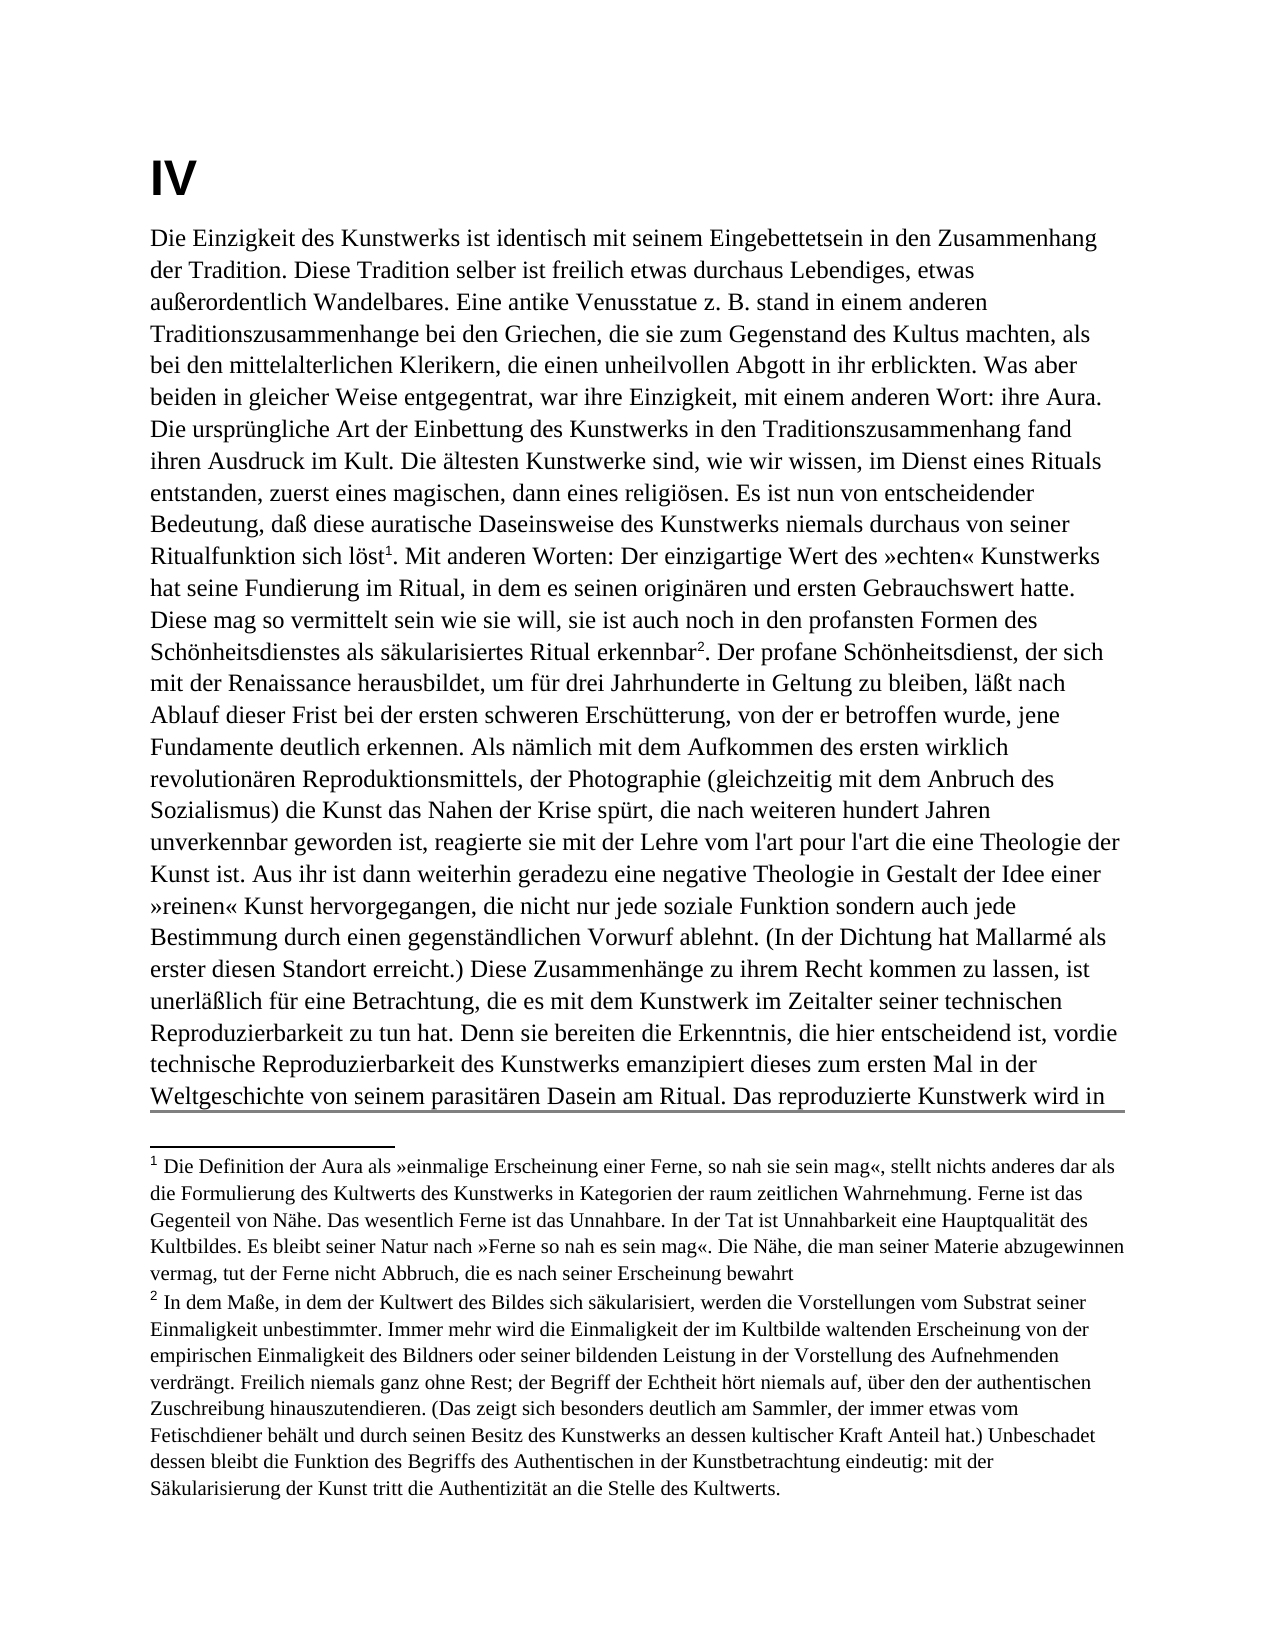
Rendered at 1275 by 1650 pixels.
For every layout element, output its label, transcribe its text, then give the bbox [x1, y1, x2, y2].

subtitle IV [150, 150, 1125, 206]
text Die Definition der Aura als »einmalige Erscheinung einer Ferne, so nah sie sein mag«, stellt nichts anderes dar als die Formulierung des Kultwerts des Kunstwerks in Kategorien der raum zeitlichen Wahrnehmung. Ferne ist das Gegenteil von Nähe. Das wesentlich Ferne ist das Unnahbare. In der Tat ist Unnahbarkeit eine Hauptqualität des Kultbildes. Es bleibt seiner Natur nach »Ferne so nah es sein mag«. Die Nähe, die man seiner Materie abzugewinnen vermag, tut der Ferne nicht Abbruch, die es nach seiner Erscheinung bewahrt [150, 1153, 1125, 1285]
text In dem Maße, in dem der Kultwert des Bildes sich säkularisiert, werden die Vorstellungen vom Substrat seiner Einmaligkeit unbestimmter. Immer mehr wird die Einmaligkeit der im Kultbilde waltenden Erscheinung von der empirischen Einmaligkeit des Bildners oder seiner bildenden Leistung in der Vorstellung des Aufnehmenden verdrängt. Freilich niemals ganz ohne Rest; der Begriff der Echtheit hört niemals auf, über den der authentischen Zuschreibung hinauszutendieren. (Das zeigt sich besonders deutlich am Sammler, der immer etwas vom Fetischdiener behält und durch seinen Besitz des Kunstwerks an dessen kultischer Kraft Anteil hat.) Unbeschadet dessen bleibt die Funktion des Begriffs des Authentischen in der Kunstbetrachtung eindeutig: mit der Säkularisierung der Kunst tritt die Authentizität an die Stelle des Kultwerts. [150, 1288, 1125, 1500]
text Die Einzigkeit des Kunstwerks ist identisch mit seinem Eingebettetsein in den Zusammenhang der Tradition. Diese Tradition selber ist freilich etwas durchaus Lebendiges, etwas außerordentlich Wandelbares. Eine antike Venusstatue z. B. stand in einem anderen Traditionszusammenhange bei den Griechen, die sie zum Gegenstand des Kultus machten, als bei den mittelalterlichen Klerikern, die einen unheilvollen Abgott in ihr erblickten. Was aber beiden in gleicher Weise entgegentrat, war ihre Einzigkeit, mit einem anderen Wort: ihre Aura. Die ursprüngliche Art der Einbettung des Kunstwerks in den Traditionszusammenhang fand ihren Ausdruck im Kult. Die ältesten Kunstwerke sind, wie wir wissen, im Dienst eines Rituals entstanden, zuerst eines magischen, dann eines religiösen. Es ist nun von entscheidender Bedeutung, daß diese auratische Daseinsweise des Kunstwerks niemals durchaus von seiner Ritualfunktion sich löst. Mit anderen Worten: Der einzigartige Wert des »echten« Kunstwerks hat seine Fundierung im Ritual, in dem es seinen originären und ersten Gebrauchswert hatte. Diese mag so vermittelt sein wie sie will, sie ist auch noch in den profansten Formen des Schönheitsdienstes als säkularisiertes Ritual erkennbar. Der profane Schönheitsdienst, der sich mit der Renaissance herausbildet, um für drei Jahrhunderte in Geltung zu bleiben, läßt nach Ablauf dieser Frist bei der ersten schweren Erschütterung, von der er betroffen wurde, jene Fundamente deutlich erkennen. Als nämlich mit dem Aufkommen des ersten wirklich revolutionären Reproduktionsmittels, der Photographie (gleichzeitig mit dem Anbruch des Sozialismus) die Kunst das Nahen der Krise spürt, die nach weiteren hundert Jahren unverkennbar geworden ist, reagierte sie mit der Lehre vom l'art pour l'art die eine Theologie der Kunst ist. Aus ihr ist dann weiterhin geradezu eine negative Theologie in Gestalt der Idee einer »reinen« Kunst hervorgegangen, die nicht nur jede soziale Funktion sondern auch jede Bestimmung durch einen gegenständlichen Vorwurf ablehnt. (In der Dichtung hat Mallarmé als erster diesen Standort erreicht.) Diese Zusammenhänge zu ihrem Recht kommen zu lassen, ist unerläßlich für eine Betrachtung, die es mit dem Kunstwerk im Zeitalter seiner technischen Reproduzierbarkeit zu tun hat. Denn sie bereiten die Erkenntnis, die hier entscheidend ist, vordie technische Reproduzierbarkeit des Kunstwerks emanzipiert dieses zum ersten Mal in der Weltgeschichte von seinem parasitären Dasein am Ritual. Das reproduzierte Kunstwerk wird in [150, 224, 1125, 1110]
